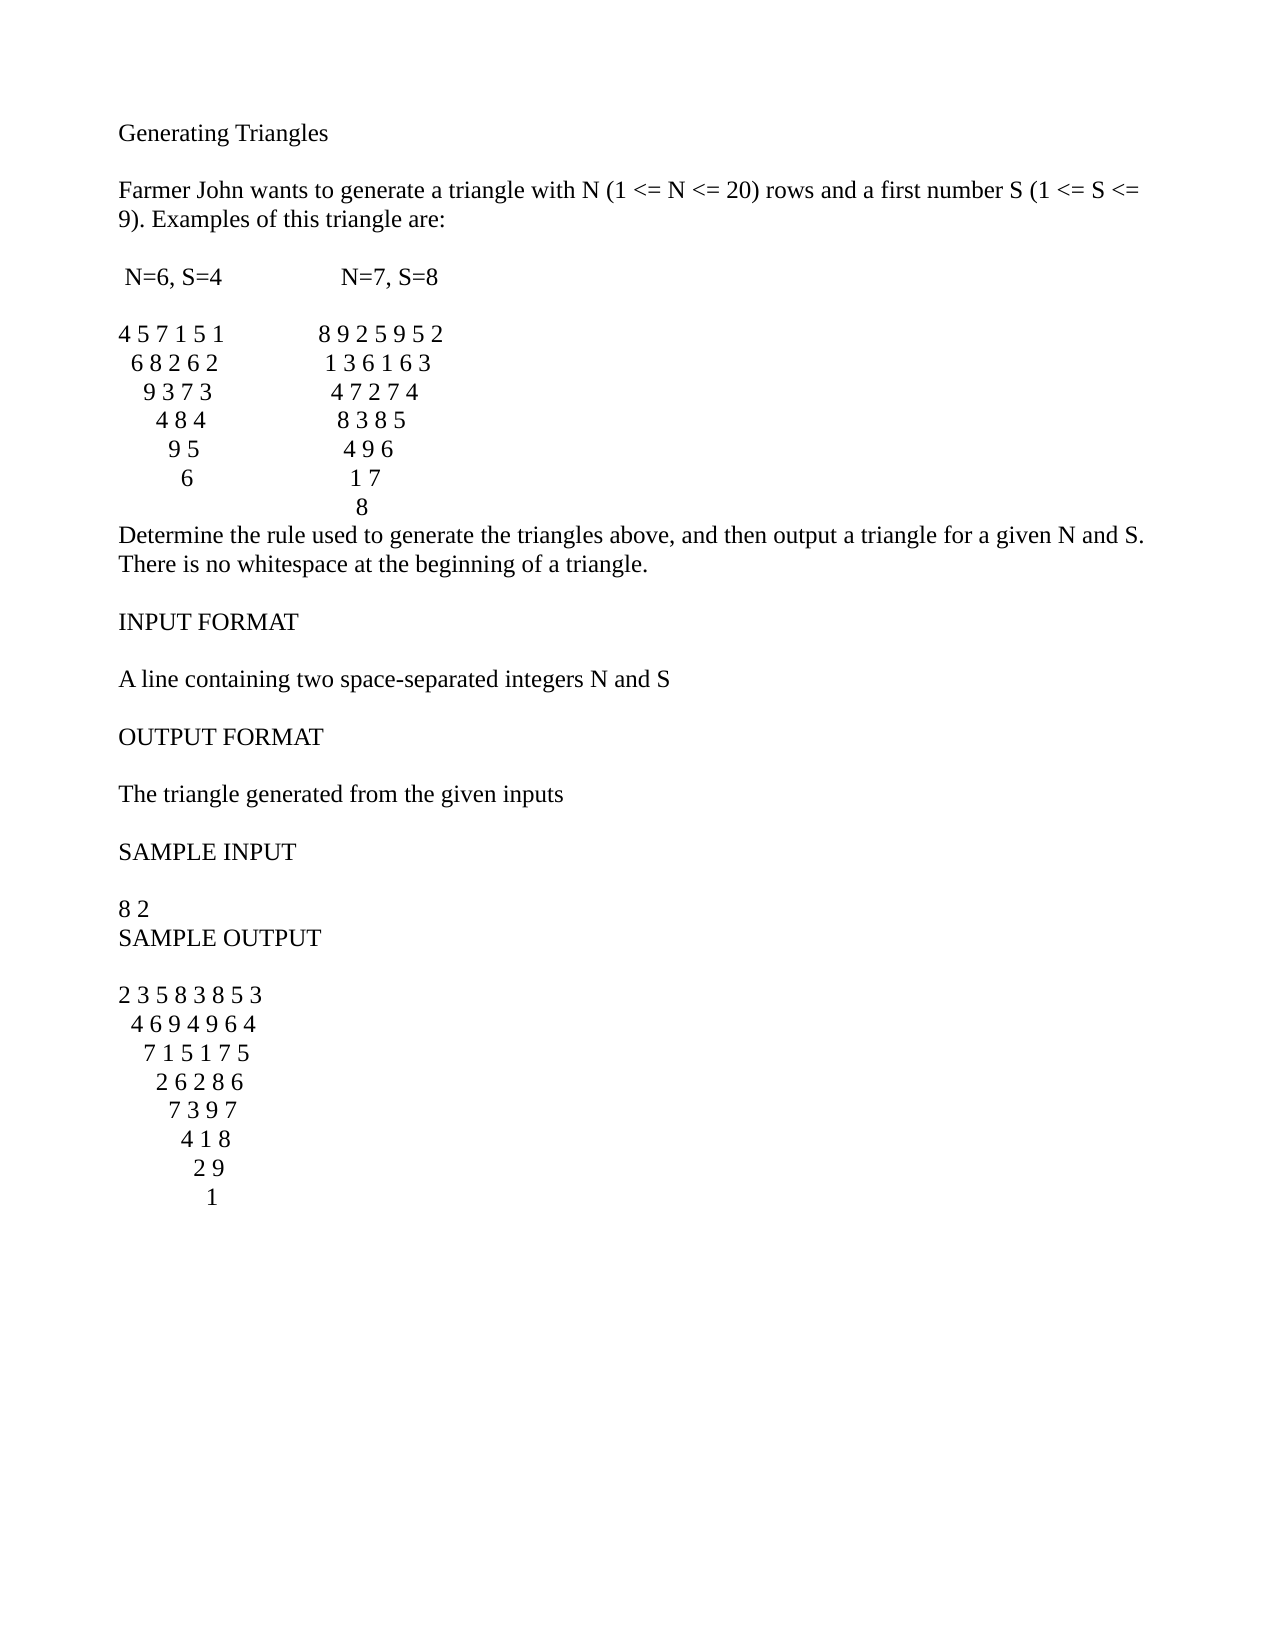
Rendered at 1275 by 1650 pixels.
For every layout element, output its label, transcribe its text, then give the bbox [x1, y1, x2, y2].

text 2 3 5 8 3 8 5 3 [118, 981, 1157, 1009]
text 4 1 8 [118, 1124, 1157, 1153]
text 4 5 7 1 5 1 8 9 2 5 9 5 2 [118, 319, 1157, 348]
text 7 1 5 1 7 5 [118, 1038, 1157, 1067]
text 4 8 4 8 3 8 5 [118, 406, 1157, 434]
text A line containing two space-separated integers N and S [118, 664, 1157, 693]
text 2 6 2 8 6 [118, 1067, 1157, 1096]
text Farmer John wants to generate a triangle with N (1 <= N <= 20) rows and a first number S (1 <= S <= 9). Examples of this triangle are: [118, 176, 1157, 233]
text N=6, S=4 N=7, S=8 [118, 262, 1157, 291]
text 7 3 9 7 [118, 1096, 1157, 1124]
text 8 [118, 492, 1157, 521]
text Generating Triangles [118, 118, 1157, 147]
text 8 2 [118, 894, 1157, 923]
text SAMPLE INPUT [118, 837, 1157, 866]
text The triangle generated from the given inputs [118, 779, 1157, 808]
text 6 8 2 6 2 1 3 6 1 6 3 [118, 348, 1157, 377]
text 9 5 4 9 6 [118, 434, 1157, 463]
text SAMPLE OUTPUT [118, 923, 1157, 952]
text 4 6 9 4 9 6 4 [118, 1009, 1157, 1038]
text 1 [118, 1182, 1157, 1211]
text 9 3 7 3 4 7 2 7 4 [118, 377, 1157, 406]
text 6 1 7 [118, 463, 1157, 492]
text OUTPUT FORMAT [118, 722, 1157, 751]
text Determine the rule used to generate the triangles above, and then output a triangle for a given N and S. There is no whitespace at the beginning of a triangle. [118, 521, 1157, 578]
text 2 9 [118, 1153, 1157, 1182]
text INPUT FORMAT [118, 607, 1157, 636]
